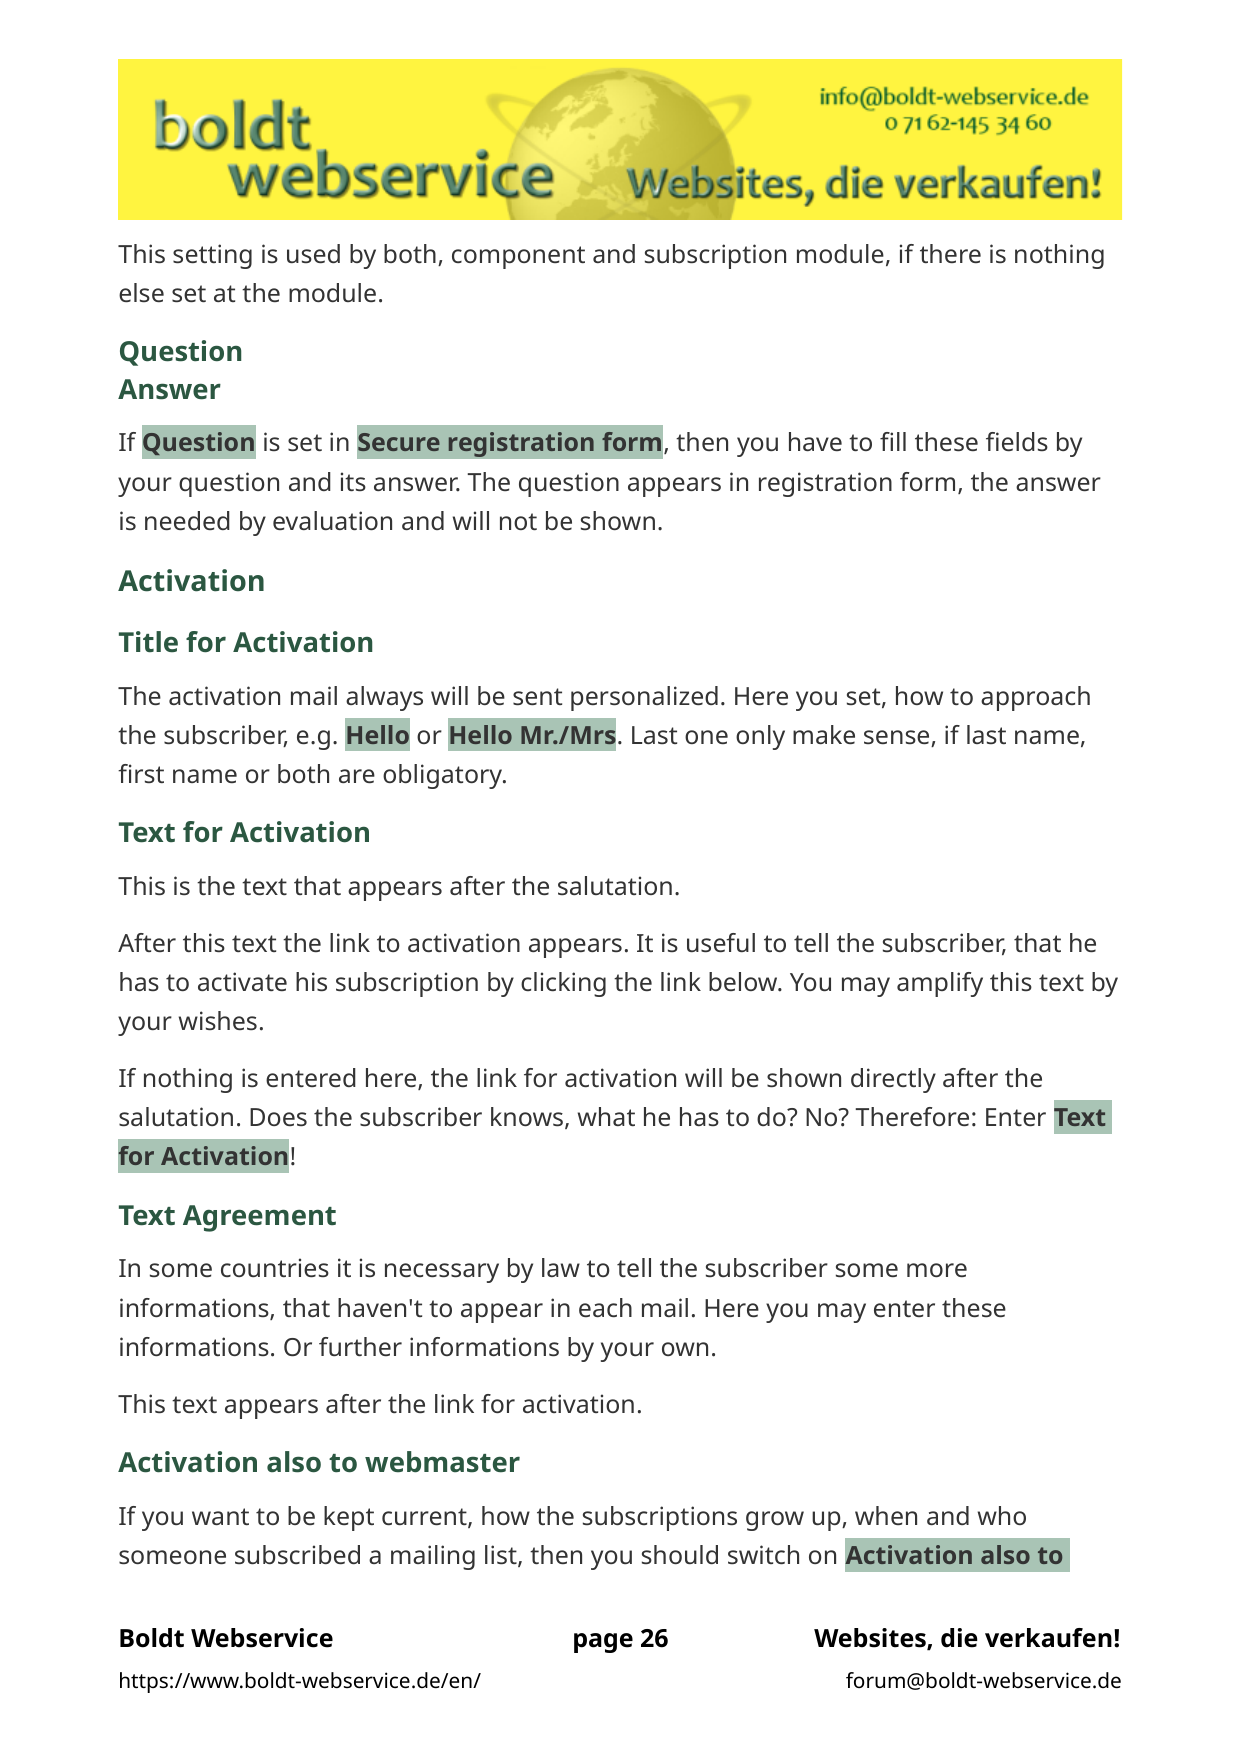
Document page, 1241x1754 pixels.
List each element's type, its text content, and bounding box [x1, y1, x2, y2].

text If Question is set in Secure registration form, then you have to fill these fields by your question and its answer. The question appears in registration form, the answer is needed by evaluation and will not be shown. [118, 425, 1122, 537]
text If nothing is entered here, the link for activation will be shown directly after the salutation. Does the subscriber knows, what he has to do? No? Therefore: Enter Text for Activation! [118, 1061, 1122, 1173]
subtitle Question Answer [118, 332, 1122, 407]
subtitle Text for Activation [118, 813, 1122, 851]
text This text appears after the link for activation. [118, 1386, 1122, 1420]
subtitle Text Agreement [118, 1196, 1122, 1233]
text If you want to be kept current, how the subscriptions grow up, when and who someone subscribed a mailing list, then you should switch on Activation also to [118, 1498, 1122, 1572]
text This is the text that appears after the salutation. [118, 869, 1122, 903]
subtitle Activation [118, 560, 1122, 599]
text After this text the link to activation appears. It is useful to tell the subscriber, that he has to activate his subscription by clicking the link below. You may amplify this text by your wishes. [118, 926, 1122, 1038]
text The activation mail always will be sent personalized. Here you set, how to approach the subscriber, e.g. Hello or Hello Mr./Mrs. Last one only make sense, if last name, first name or both are obligatory. [118, 678, 1122, 791]
subtitle Title for Activation [118, 623, 1122, 661]
picture [118, 59, 1123, 220]
subtitle Activation also to webmaster [118, 1443, 1122, 1481]
text In some countries it is necessary by law to tell the subscriber some more informations, that haven't to appear in each mail. Here you may enter these informations. Or further informations by your own. [118, 1251, 1122, 1363]
text This setting is used by both, component and subscription module, if there is nothing else set at the module. [118, 236, 1122, 309]
